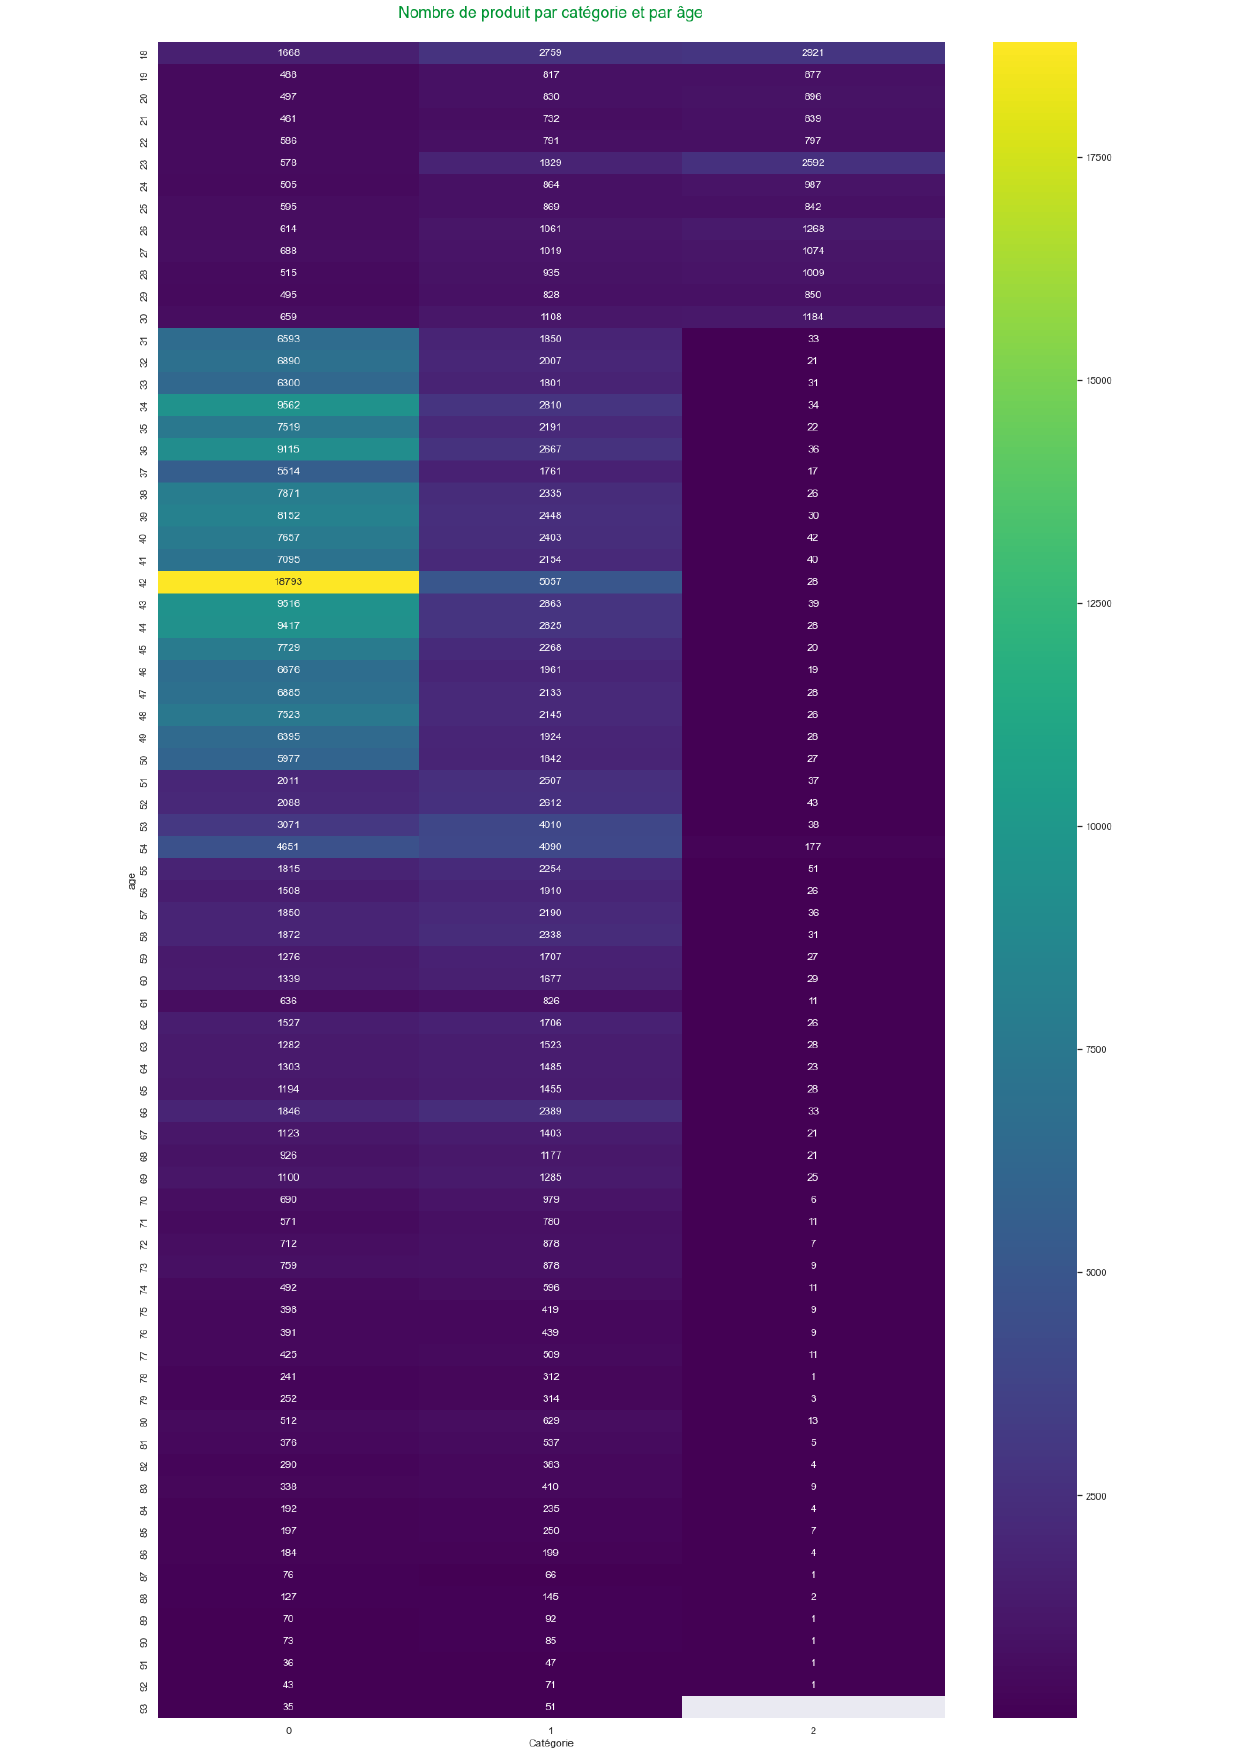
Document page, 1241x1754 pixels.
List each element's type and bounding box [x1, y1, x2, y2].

picture [121, 0, 1118, 1754]
